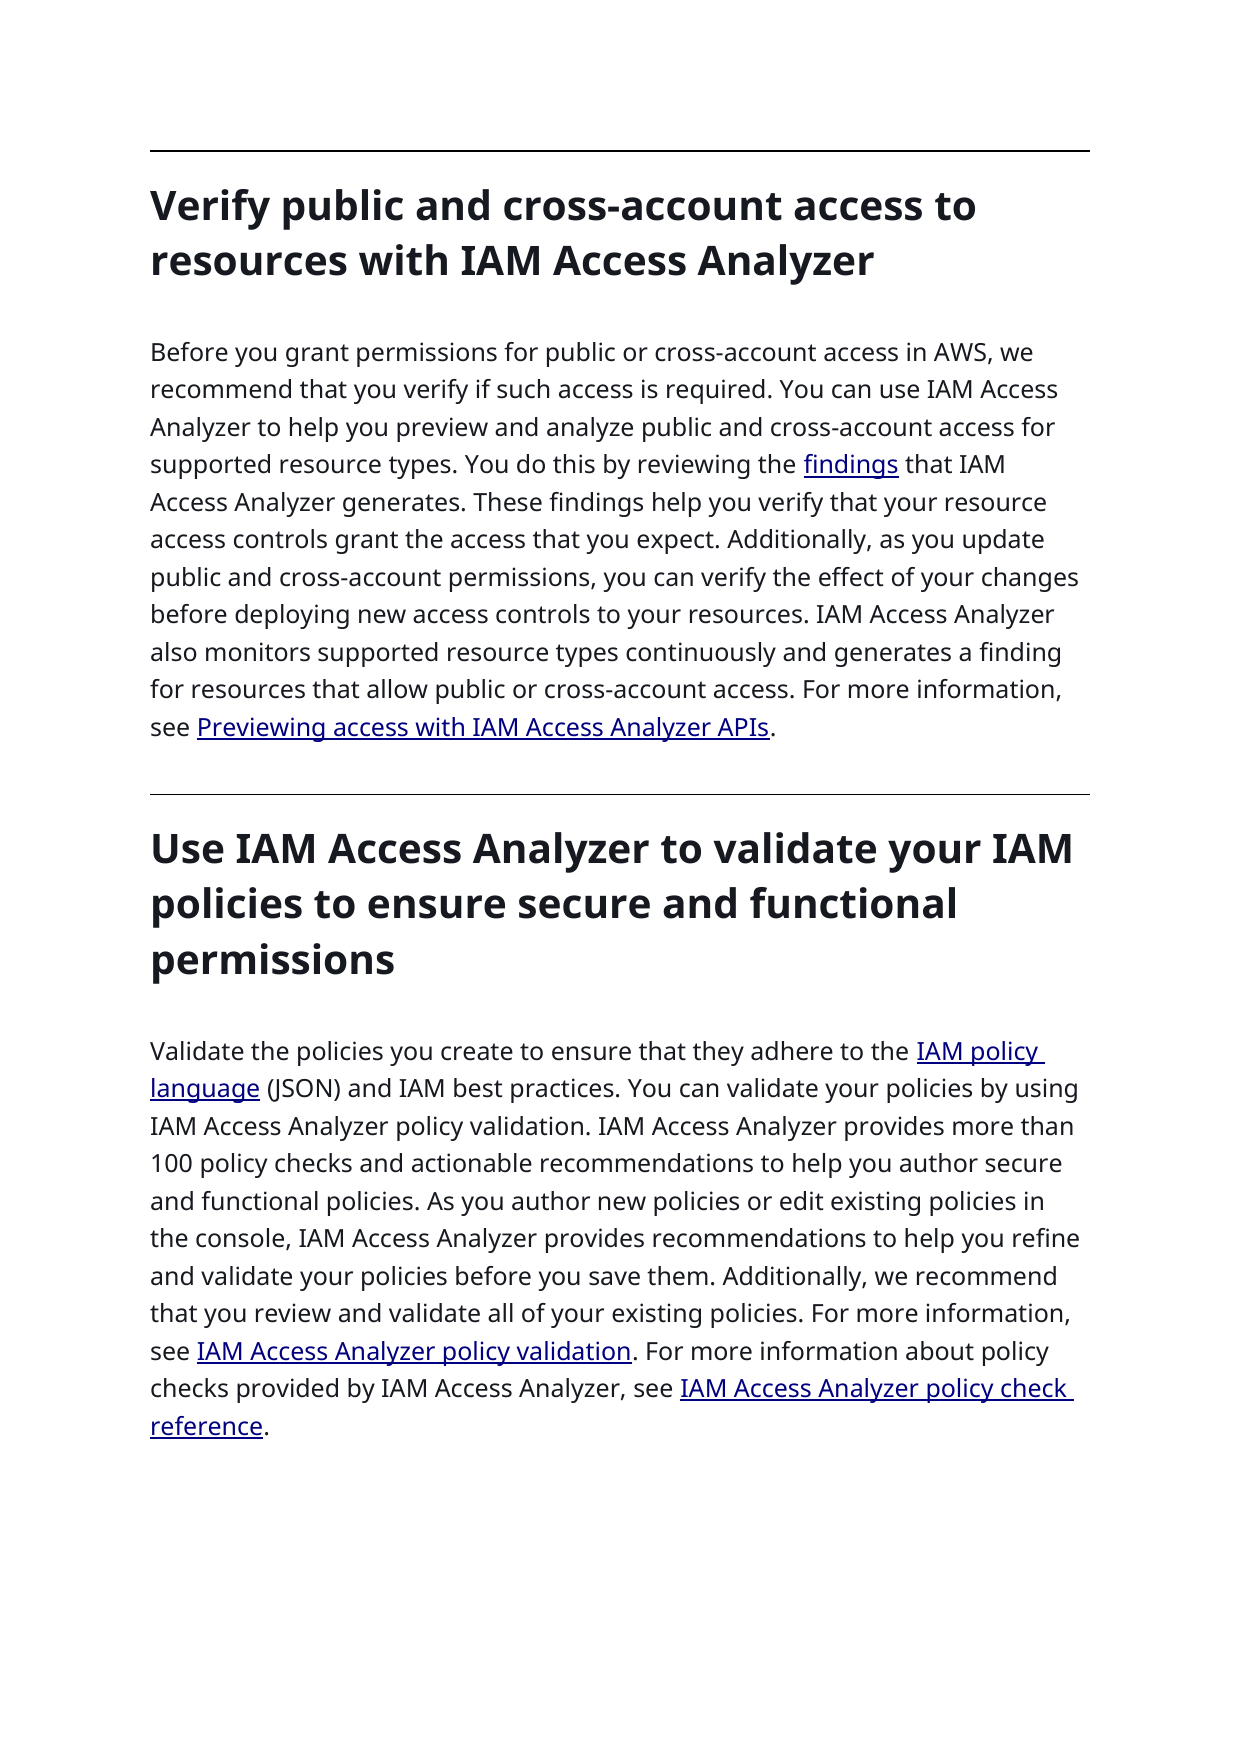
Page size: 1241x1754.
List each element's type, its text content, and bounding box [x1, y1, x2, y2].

text Validate the policies you create to ensure that they adhere to the IAM policy language (JSON) and IAM best practices. You can validate your policies by using IAM Access Analyzer policy validation. IAM Access Analyzer provides more than 100 policy checks and actionable recommendations to help you author secure and functional policies. As you author new policies or edit existing policies in the console, IAM Access Analyzer provides recommendations to help you refine and validate your policies before you save them. Additionally, we recommend that you review and validate all of your existing policies. For more information, see IAM Access Analyzer policy validation. For more information about policy checks provided by IAM Access Analyzer, see IAM Access Analyzer policy check reference. [150, 1030, 1090, 1442]
subtitle Verify public and cross-account access to resources with IAM Access Analyzer [150, 152, 1090, 287]
text Before you grant permissions for public or cross-account access in AWS, we recommend that you verify if such access is required. You can use IAM Access Analyzer to help you preview and analyze public and cross-account access for supported resource types. You do this by reviewing the findings that IAM Access Analyzer generates. These findings help you verify that your resource access controls grant the access that you expect. Additionally, as you update public and cross-account permissions, you can verify the effect of your changes before deploying new access controls to your resources. IAM Access Analyzer also monitors supported resource types continuously and generates a finding for resources that allow public or cross-account access. For more information, see Previewing access with IAM Access Analyzer APIs. [150, 331, 1090, 743]
subtitle Use IAM Access Analyzer to validate your IAM policies to ensure secure and functional permissions [150, 795, 1090, 986]
